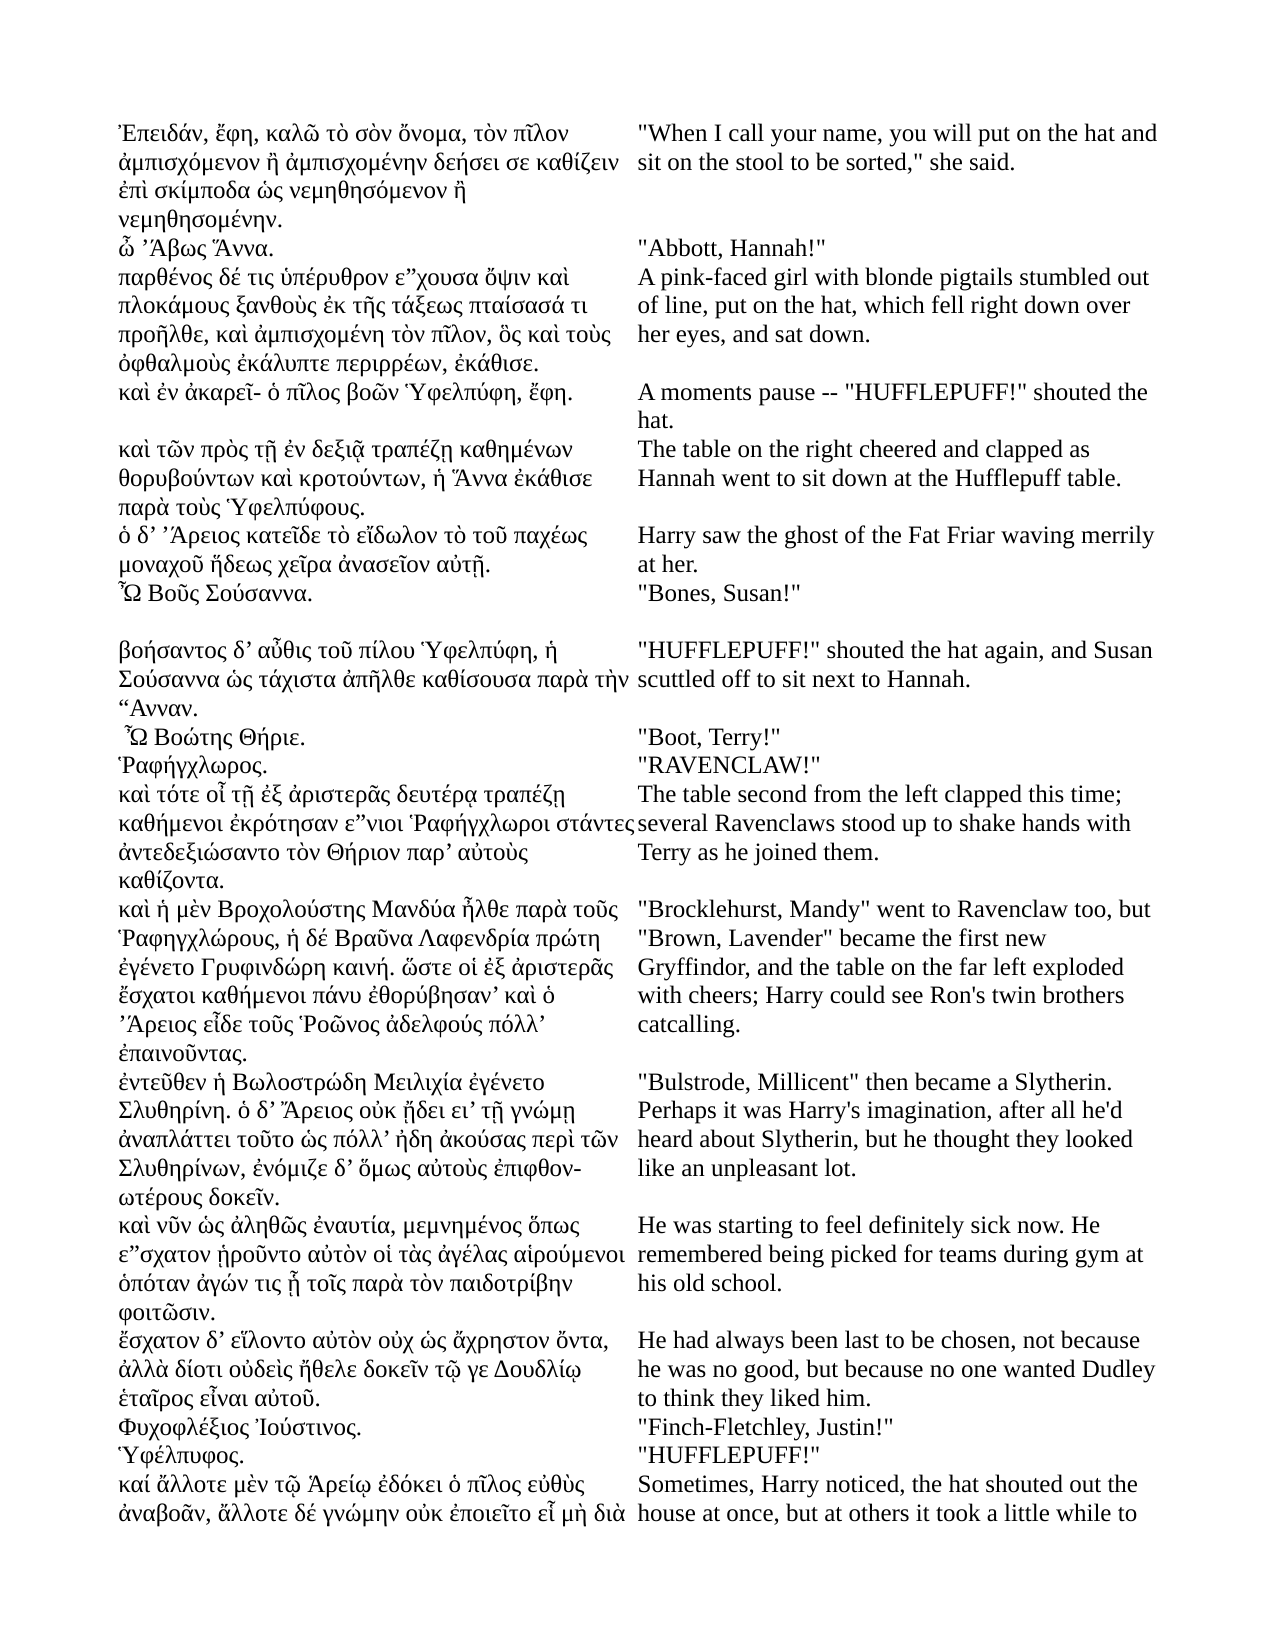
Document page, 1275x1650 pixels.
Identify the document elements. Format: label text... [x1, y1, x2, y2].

table_cell Φυχοφλέξιος Ἰούστινος. [118, 1412, 637, 1441]
table_cell ὦ ’Άβως Ἅννα. [118, 233, 637, 262]
table_cell καὶ τῶν πρὸς τῇ ἐν δεξιᾷ τραπέζῃ καθημένων θορυβούντων καὶ κροτούντων, ἡ Ἅννα ἐκάθισε παρὰ τοὺς Ὑφελπύφους. [118, 434, 637, 521]
table_cell "HUFFLEPUFF!" shouted the hat again, and Susan scuttled off to sit next to Hannah. [638, 636, 1157, 722]
table_cell "Brocklehurst, Mandy" went to Ravenclaw too, but "Brown, Lavender" became the first new Gryffindor, and the table on the far left exploded with cheers; Harry could see Ron's twin brothers catcalling. [638, 894, 1157, 1067]
table_cell Ὑφέλπυφος. [118, 1441, 637, 1469]
table_cell The table on the right cheered and clapped as Hannah went to sit down at the Hufflepuff table. [638, 434, 1157, 521]
table_cell He had always been last to be chosen, not because he was no good, but because no one wanted Dudley to think they liked him. [638, 1326, 1157, 1412]
table_cell καί ἄλλοτε μὲν τῷ Ἁρείῳ ἐδόκει ὁ πῖλος εὐθὺς ἀναβοᾶν, ἄλλοτε δέ γνώμην οὐκ ἐποιεῖτο εἷ μὴ διὰ [118, 1469, 637, 1527]
table_cell Ὦ Βοῦς Σούσαννα. [118, 578, 637, 636]
table_cell βοήσαντος δ’ αὖθις τοῦ πίλου Ὑφελπύφη, ἡ Σούσαννα ὡς τάχιστα ἀπῆλθε καθίσουσα παρὰ τὴν “Ανναν. [118, 636, 637, 722]
table_cell The table second from the left clapped this time; several Ravenclaws stood up to shake hands with Terry as he joined them. [638, 779, 1157, 894]
table_cell Ῥαφήγχλωρος. [118, 751, 637, 779]
table_cell Ἐπειδάν, ἔφη, καλῶ τὸ σὸν ὄνομα, τὸν πῖλον ἀμπισχόμενον ἢ ἀμπισχομένην δεήσει σε καθίζειν ἐπὶ σκίμποδα ὡς νεμηθησόμενον ἢ νεμηθησομένην. [118, 118, 637, 233]
table_cell "Bulstrode, Millicent" then became a Slytherin. Perhaps it was Harry's imagination, after all he'd heard about Slytherin, but he thought they looked like an unpleasant lot. [638, 1067, 1157, 1211]
table_cell "Finch-Fletchley, Justin!" [638, 1412, 1157, 1441]
table_cell Harry saw the ghost of the Fat Friar waving merrily at her. [638, 521, 1157, 578]
table_cell καὶ ἡ μὲν Βροχολούστης Μανδύα ἦλθε παρὰ τοῦς Ῥαφηγχλώρους, ἡ δέ Βραῦνα Λαφενδρία πρώτη ἐγένετο Γρυφινδώρη καινή. ὥστε οἱ ἐξ ἀριστερᾶς ἔσχατοι καθήμενοι πάνυ ἐθορύβησαν’ καὶ ὁ ’Άρειος εἶδε τοῦς Ῥοῶνος ἀδελφούς πόλλ’ ἐπαινοῦντας. [118, 894, 637, 1067]
table_cell Sometimes, Harry noticed, the hat shouted out the house at once, but at others it took a little while to [638, 1469, 1157, 1527]
table_cell παρθένος δέ τις ὑπέρυθρον ε”χουσα ὄψιν καὶ πλοκάμους ξανθοὺς ἐκ τῆς τάξεως πταίσασά τι προῆλθε, καὶ ἀμπισχομένη τὸν πῖλον, ὃς καὶ τοὺς ὀφθαλμοὺς ἐκάλυπτε περιρρέων, ἐκάθισε. [118, 262, 637, 377]
table_cell A pink-faced girl with blonde pigtails stumbled out of line, put on the hat, which fell right down over her eyes, and sat down. [638, 262, 1157, 377]
table_cell "Bones, Susan!" [638, 578, 1157, 636]
table_cell καὶ ἐν ἀκαρεῖ- ὁ πῖλος βοῶν Ὑφελπύφη, ἔφη. [118, 377, 637, 434]
table_cell καὶ τότε οἶ τῇ ἐξ ἀριστερᾶς δευτέρᾳ τραπέζῃ καθήμενοι ἐκρότησαν ε”νιοι Ῥαφήγχλωροι στάντες ἀντεδεξιώσαντο τὸν Θήριον παρ’ αὐτοὺς καθίζοντα. [118, 779, 637, 894]
table_cell Ὦ Βοώτης Θήριε. [118, 722, 637, 751]
table_cell ἐντεῦθεν ἡ Βωλοστρώδη Μειλιχία ἐγένετο Σλυθηρίνη. ὁ δ’ Ἄρειος οὐκ ᾔδει ει’ τῇ γνώμῃ ἀναπλάττει τοῦτο ὡς πόλλ’ ἠδη ἀκούσας περὶ τῶν Σλυθηρίνων, ἐνόμιζε δ’ ὅμως αὐτοὺς ἐπιφθον- ωτέρους δοκεῖν. [118, 1067, 637, 1211]
table_cell "RAVENCLAW!" [638, 751, 1157, 779]
table_cell καὶ νῦν ὡς ἀληθῶς ἐναυτία, μεμνημένος ὅπως ε”σχατον ᾑροῦντο αὐτὸν οἱ τὰς ἀγέλας αἱρούμενοι ὁπόταν ἀγών τις ᾗ τοῖς παρὰ τὸν παιδοτρίβην φοιτῶσιν. [118, 1211, 637, 1326]
table_cell "When I call your name, you will put on the hat and sit on the stool to be sorted," she said. [638, 118, 1157, 233]
table_cell "Abbott, Hannah!" [638, 233, 1157, 262]
table_cell A moments pause -- "HUFFLEPUFF!" shouted the hat. [638, 377, 1157, 434]
table_cell "HUFFLEPUFF!" [638, 1441, 1157, 1469]
table_cell ἔσχατον δ’ εἵλοντο αὐτὸν οὐχ ὡς ἄχρηστον ὄντα, ἀλλὰ δίοτι οὐδεὶς ἤθελε δοκεῖν τῷ γε Δουδλίῳ ἑταῖρος εἶναι αὐτοῦ. [118, 1326, 637, 1412]
table_cell He was starting to feel definitely sick now. He remembered being picked for teams during gym at his old school. [638, 1211, 1157, 1326]
table_cell "Boot, Terry!" [638, 722, 1157, 751]
table_cell ὁ δ’ ’Άρειος κατεῖδε τὸ εἴδωλον τὸ τοῦ παχέως μοναχοῦ ἥδεως χεῖρα ἀνασεῖον αὐτῇ. [118, 521, 637, 578]
